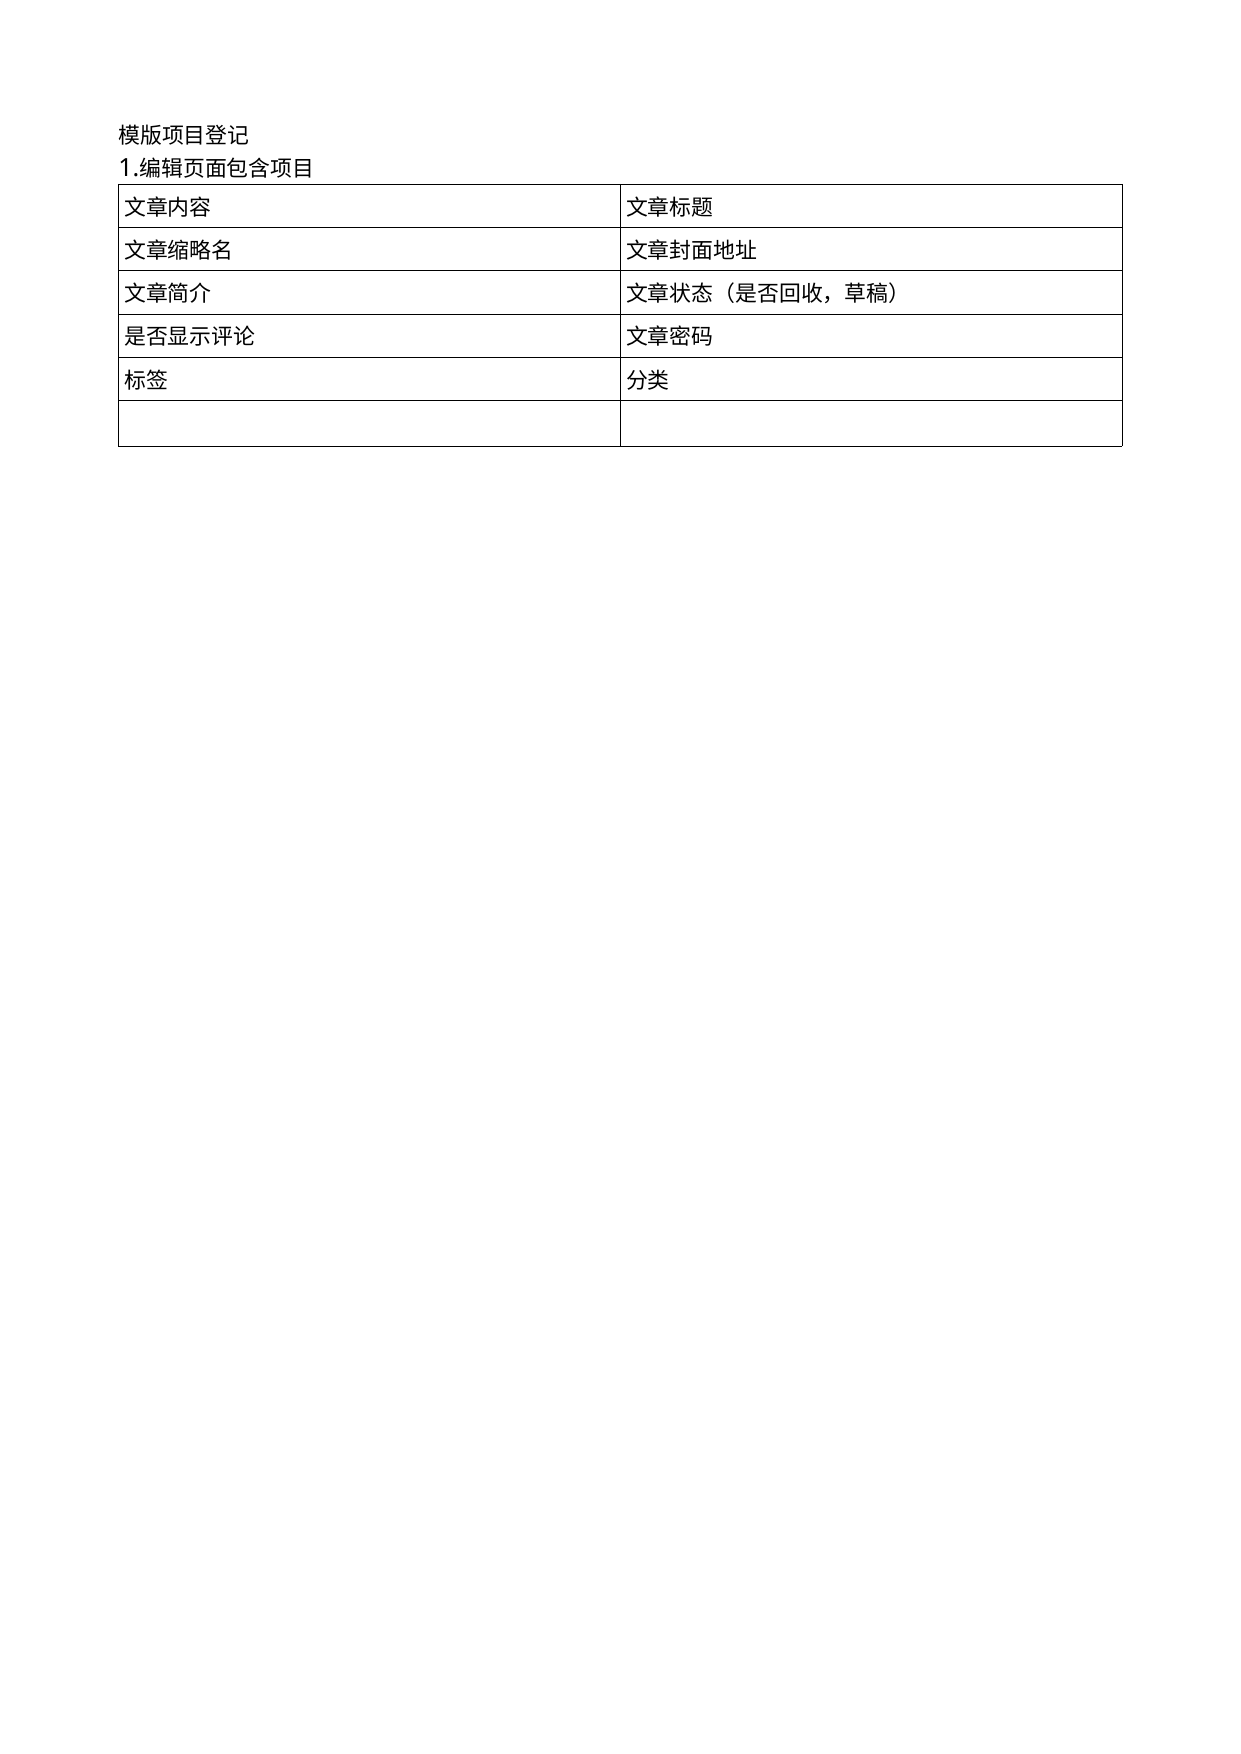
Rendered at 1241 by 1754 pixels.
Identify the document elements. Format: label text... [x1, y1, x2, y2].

table_cell [621, 401, 1122, 446]
table_cell 分类 [621, 358, 1122, 400]
table_header 文章标题 [621, 185, 1122, 227]
table_cell 文章缩略名 [119, 228, 620, 270]
table_cell 标签 [119, 358, 620, 400]
table_cell [119, 401, 620, 446]
table_cell 文章状态（是否回收，草稿） [621, 271, 1122, 313]
text 模版项目登记 [118, 118, 1122, 150]
table_cell 文章封面地址 [621, 228, 1122, 270]
text 1.编辑页面包含项目 [118, 150, 1122, 184]
table_header 文章内容 [119, 185, 620, 227]
table_cell 文章简介 [119, 271, 620, 313]
table_cell 是否显示评论 [119, 315, 620, 357]
table_cell 文章密码 [621, 315, 1122, 357]
